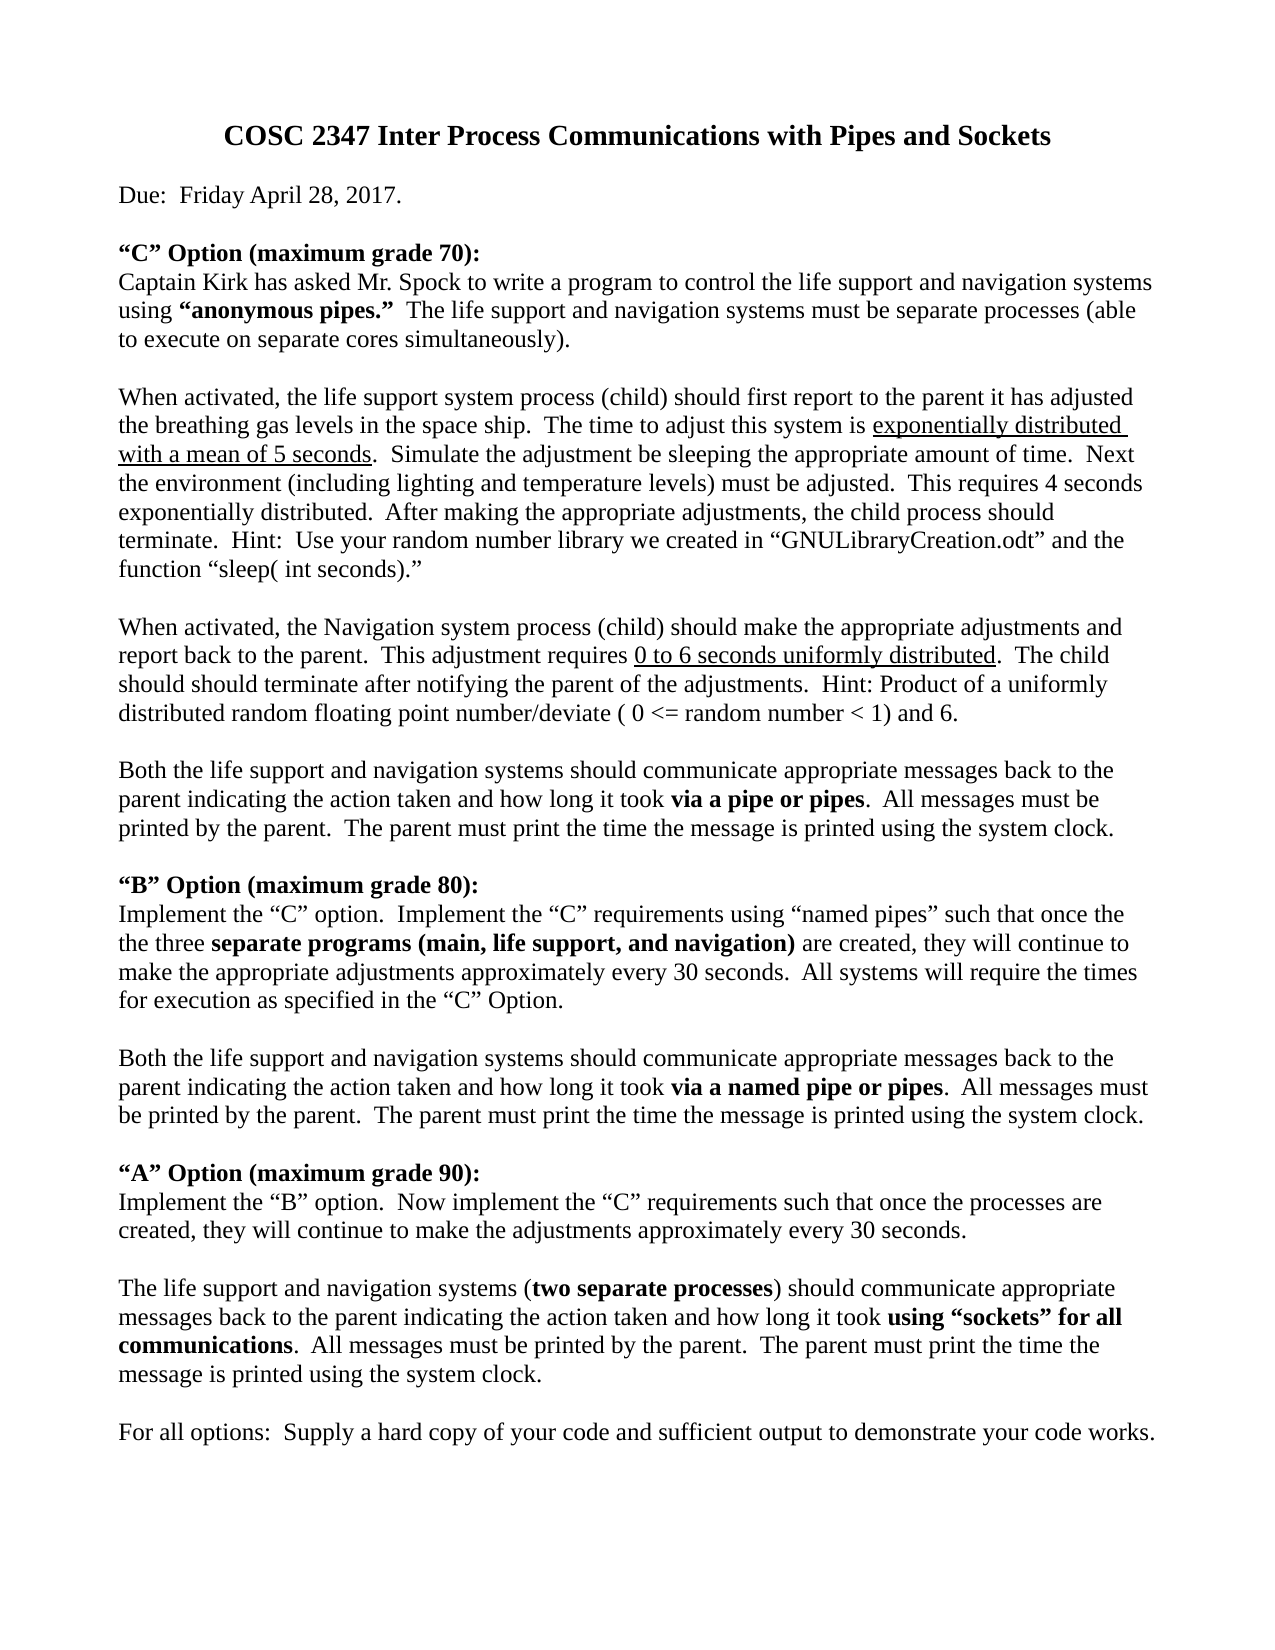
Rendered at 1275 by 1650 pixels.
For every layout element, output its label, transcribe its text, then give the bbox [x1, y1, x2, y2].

text “C” Option (maximum grade 70): [118, 238, 1157, 267]
text “A” Option (maximum grade 90): [118, 1158, 1157, 1187]
text Implement the “B” option. Now implement the “C” requirements such that once the processes are created, they will continue to make the adjustments approximately every 30 seconds. [118, 1187, 1157, 1244]
text COSC 2347 Inter Process Communications with Pipes and Sockets [118, 118, 1157, 152]
text Both the life support and navigation systems should communicate appropriate messages back to the parent indicating the action taken and how long it took via a pipe or pipes. All messages must be printed by the parent. The parent must print the time the message is printed using the system clock. [118, 755, 1157, 842]
text When activated, the life support system process (child) should first report to the parent it has adjusted the breathing gas levels in the space ship. The time to adjust this system is exponentially distributed with a mean of 5 seconds. Simulate the adjustment be sleeping the appropriate amount of time. Next the environment (including lighting and temperature levels) must be adjusted. This requires 4 seconds exponentially distributed. After making the appropriate adjustments, the child process should terminate. Hint: Use your random number library we created in “GNULibraryCreation.odt” and the function “sleep( int seconds).” [118, 382, 1157, 583]
text When activated, the Navigation system process (child) should make the appropriate adjustments and report back to the parent. This adjustment requires 0 to 6 seconds uniformly distributed. The child should should terminate after notifying the parent of the adjustments. Hint: Product of a uniformly distributed random floating point number/deviate ( 0 <= random number < 1) and 6. [118, 612, 1157, 727]
text Implement the “C” option. Implement the “C” requirements using “named pipes” such that once the the three separate programs (main, life support, and navigation) are created, they will continue to make the appropriate adjustments approximately every 30 seconds. All systems will require the times for execution as specified in the “C” Option. [118, 899, 1157, 1014]
text “B” Option (maximum grade 80): [118, 870, 1157, 899]
text For all options: Supply a hard copy of your code and sufficient output to demonstrate your code works. [118, 1417, 1157, 1445]
text Captain Kirk has asked Mr. Spock to write a program to control the life support and navigation systems using “anonymous pipes.” The life support and navigation systems must be separate processes (able to execute on separate cores simultaneously). [118, 267, 1157, 353]
text Both the life support and navigation systems should communicate appropriate messages back to the parent indicating the action taken and how long it took via a named pipe or pipes. All messages must be printed by the parent. The parent must print the time the message is printed using the system clock. [118, 1043, 1157, 1129]
text Due: Friday April 28, 2017. [118, 180, 1157, 209]
text The life support and navigation systems (two separate processes) should communicate appropriate messages back to the parent indicating the action taken and how long it took using “sockets” for all communications. All messages must be printed by the parent. The parent must print the time the message is printed using the system clock. [118, 1273, 1157, 1388]
